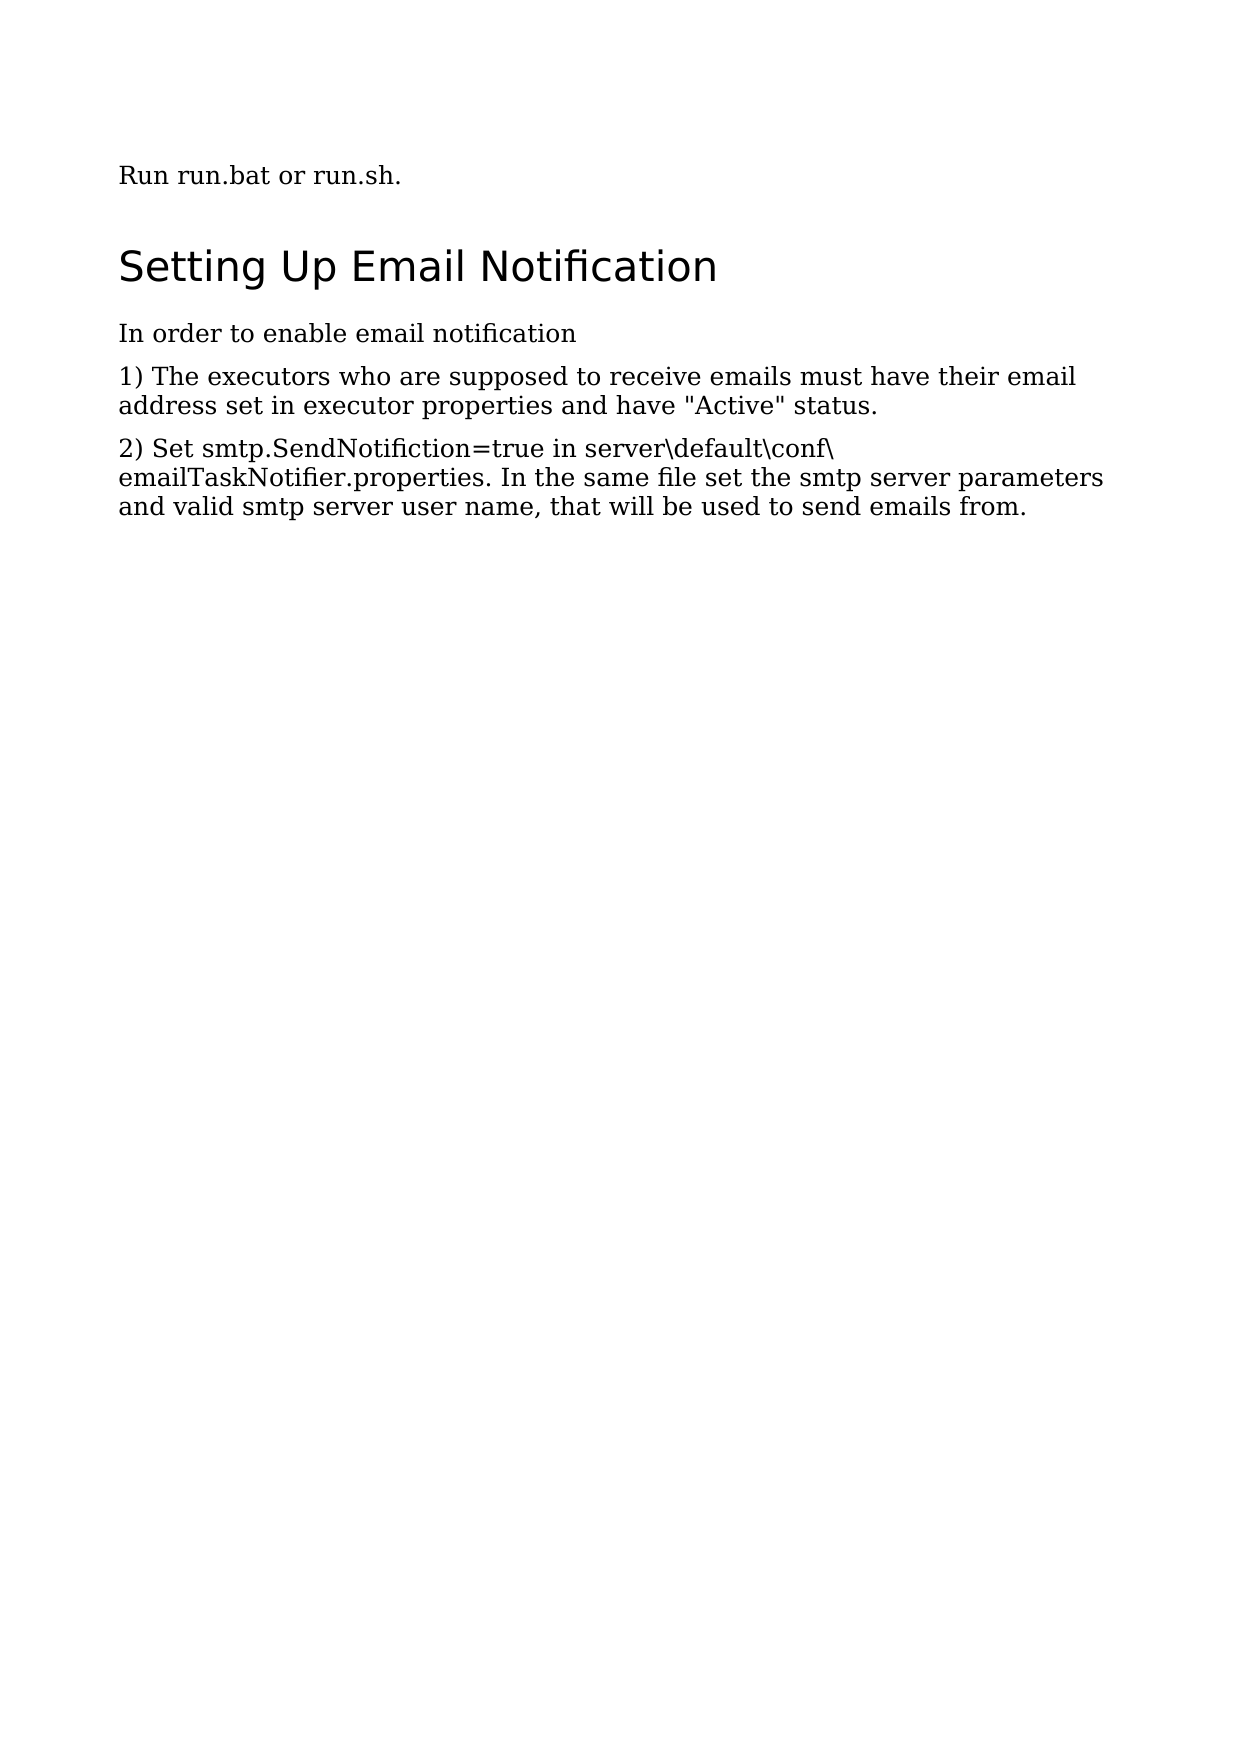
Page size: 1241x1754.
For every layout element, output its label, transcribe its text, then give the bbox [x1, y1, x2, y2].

text 2) Set smtp.SendNotifiction=true in server\default\conf\emailTaskNotifier.properties. In the same file set the smtp server parameters and valid smtp server user name, that will be used to send emails from. [118, 434, 1122, 522]
text In order to enable email notification [118, 319, 1122, 349]
text 1) The executors who are supposed to receive emails must have their email address set in executor properties and have "Active" status. [118, 362, 1122, 421]
subtitle Setting Up Email Notification [118, 242, 1122, 291]
text Run run.bat or run.sh. [118, 161, 1122, 190]
